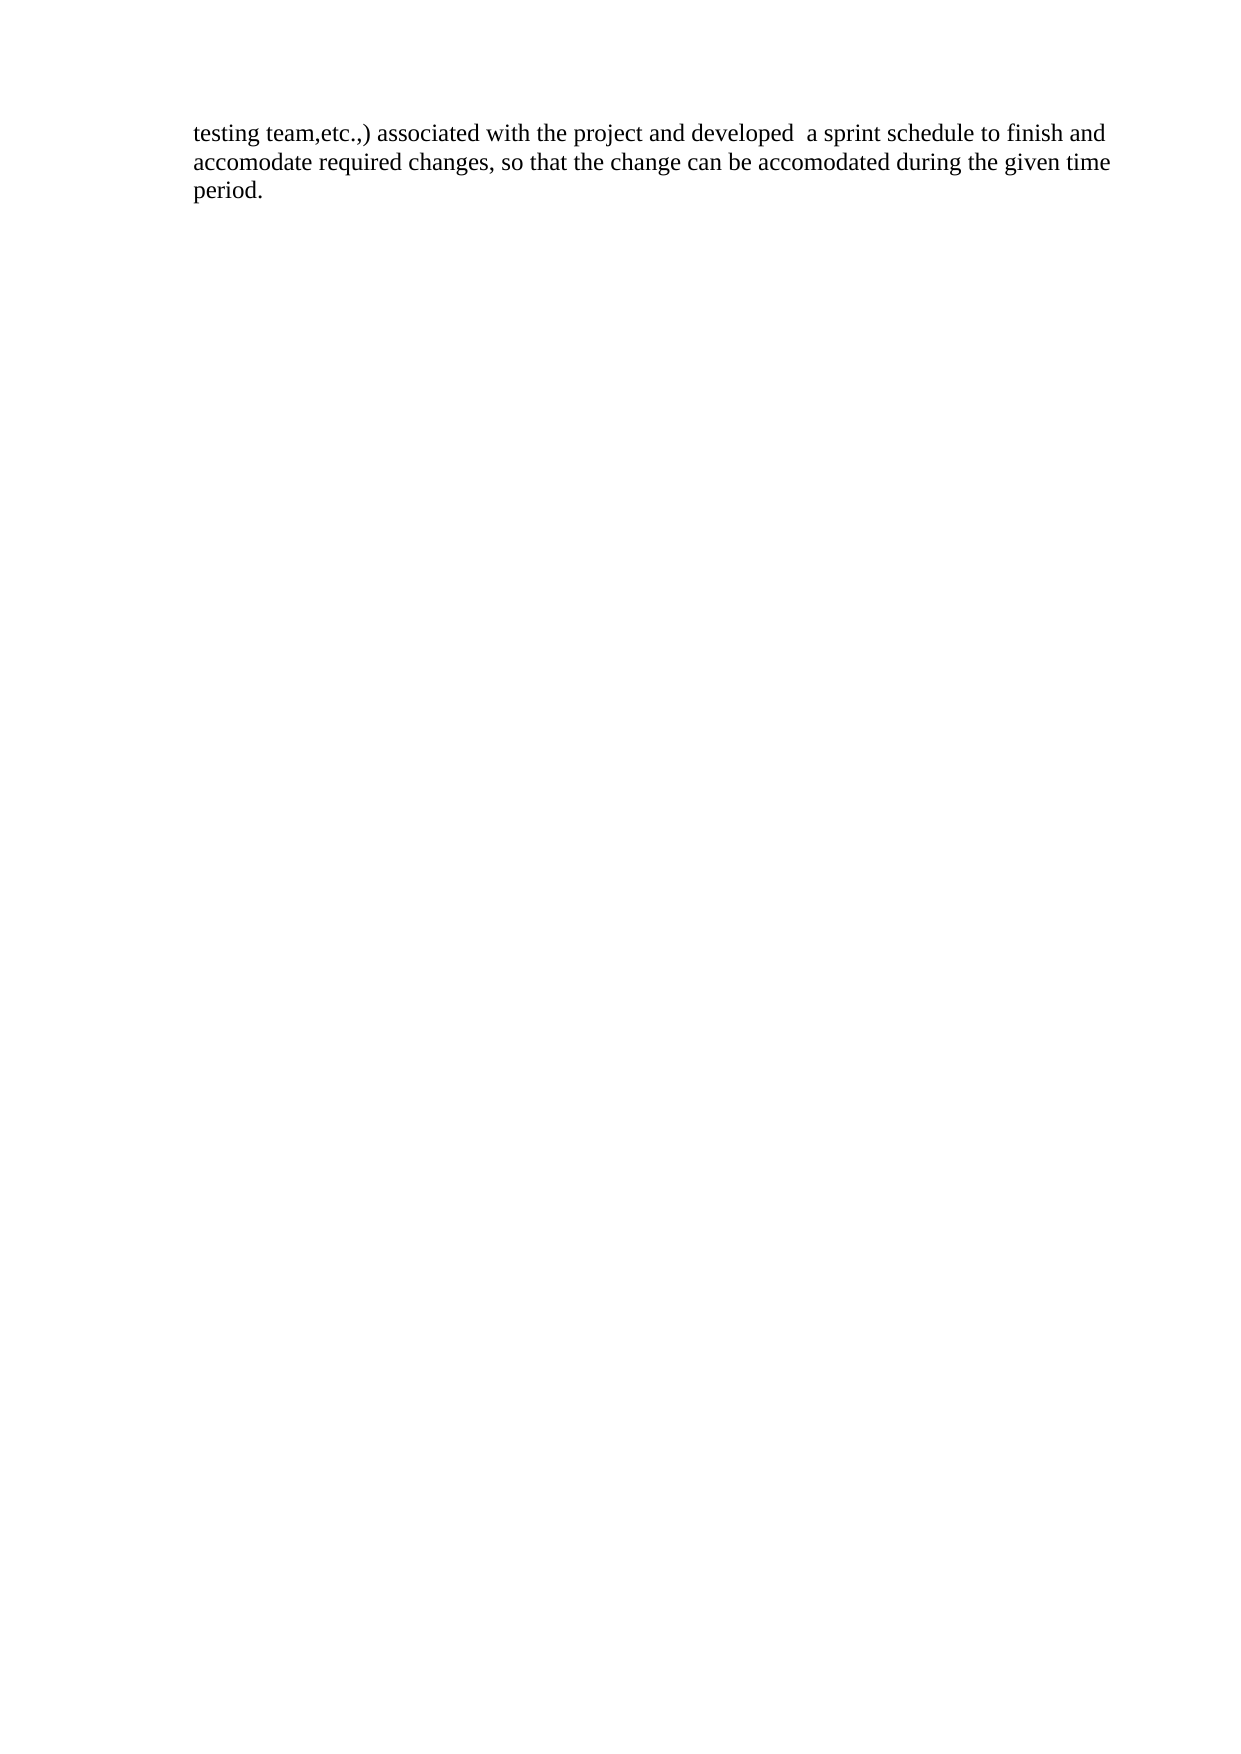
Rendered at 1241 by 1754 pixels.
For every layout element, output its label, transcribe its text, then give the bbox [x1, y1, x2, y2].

list testing team,etc.,) associated with the project and developed a sprint schedule to finish and accomodate required changes, so that the change can be accomodated during the given time period. [156, 118, 1122, 204]
